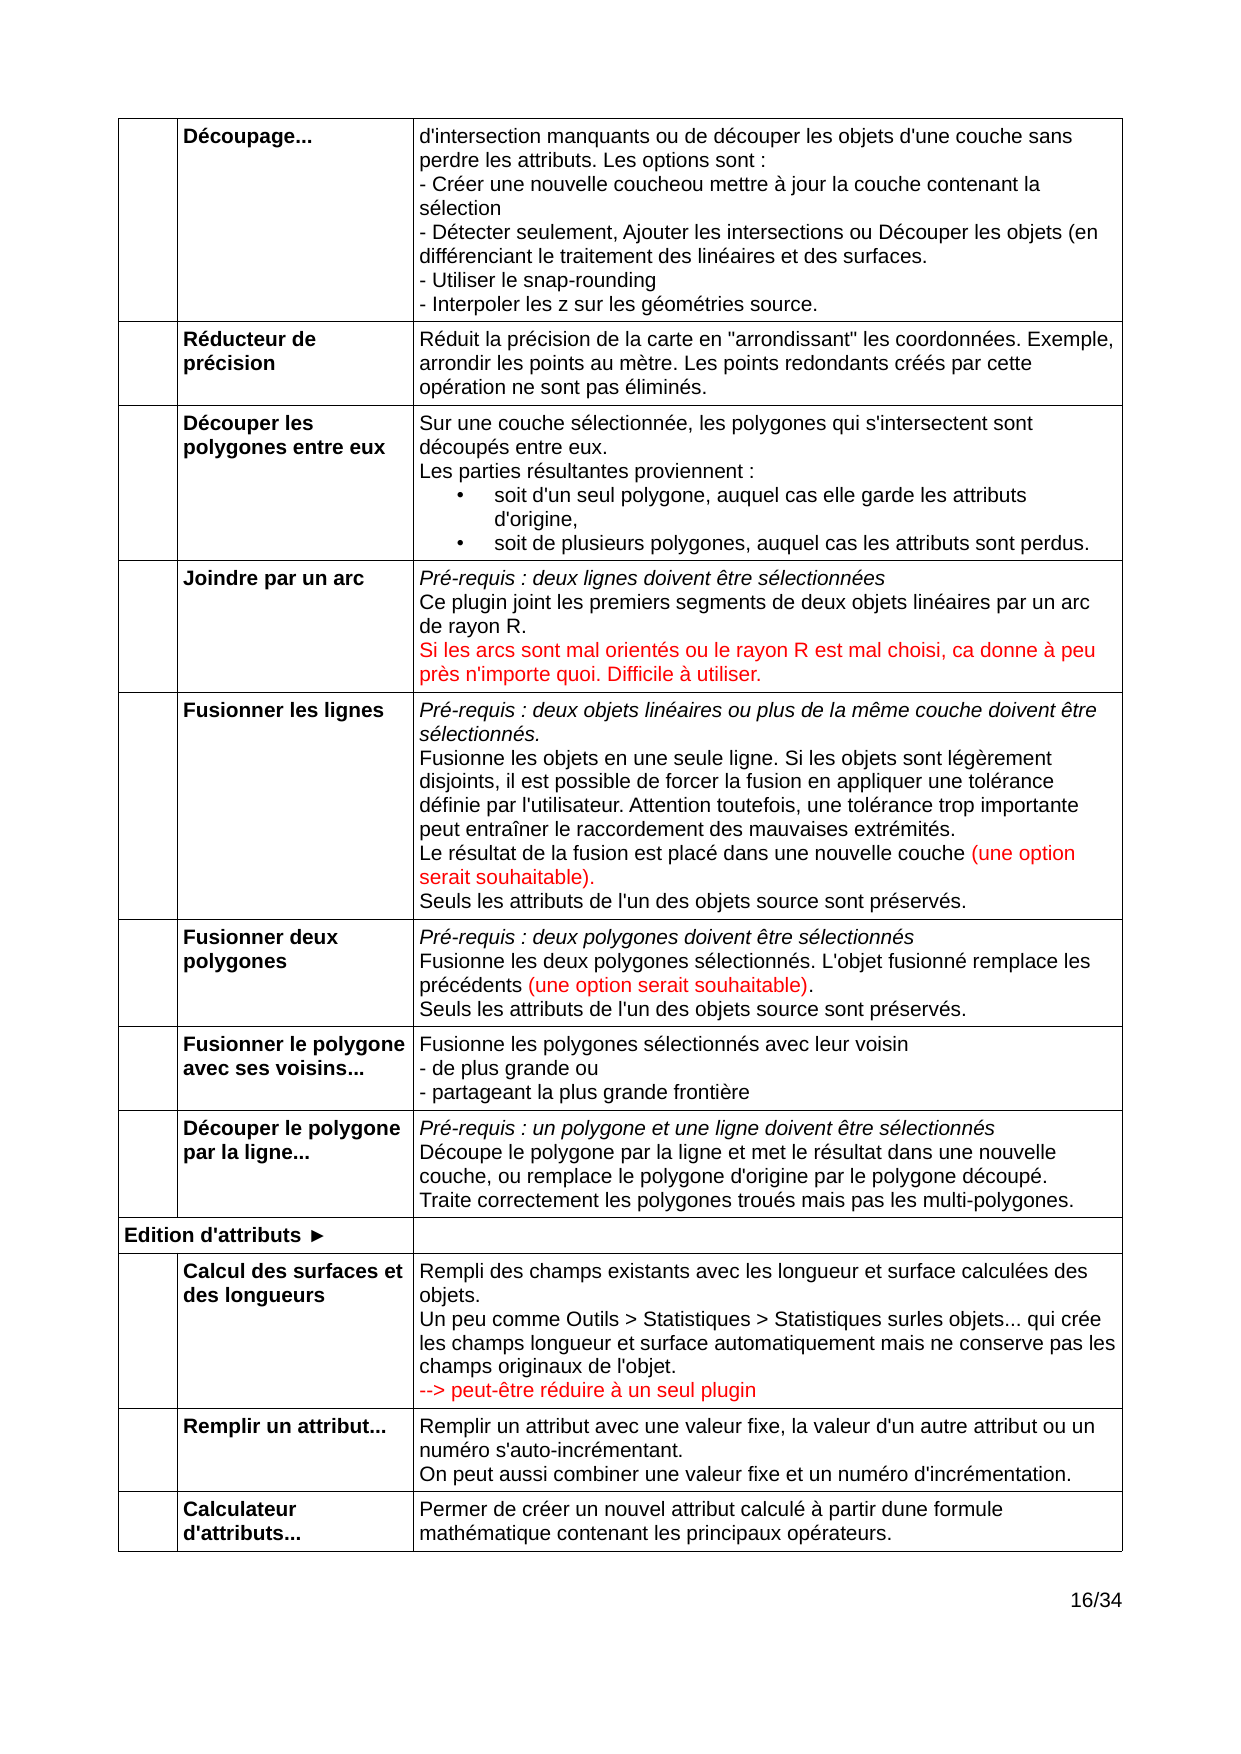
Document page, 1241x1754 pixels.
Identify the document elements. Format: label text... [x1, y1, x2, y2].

table_cell Pré-requis : deux polygones doivent être sélectionnés Fusionne les deux polygones sélectionnés. L'objet fusionné remplace les précédents (une option serait souhaitable). Seuls les attributs de l'un des objets source sont préservés. [414, 920, 1122, 1026]
table_cell [119, 693, 177, 919]
table_cell Fusionner les lignes [178, 693, 413, 919]
table_cell d'intersection manquants ou de découper les objets d'une couche sans perdre les attributs. Les options sont : - Créer une nouvelle coucheou mettre à jour la couche contenant la sélection - Détecter seulement, Ajouter les intersections ou Découper les objets (en différenciant le traitement des linéaires et des surfaces. - Utiliser le snap-rounding - Interpoler les z sur les géométries source. [414, 119, 1122, 321]
table_cell [119, 1409, 177, 1491]
table_cell [119, 1492, 177, 1551]
table_cell Remplir un attribut... [178, 1409, 413, 1491]
table_cell [119, 406, 177, 560]
table_cell Edition d'attributs ► [119, 1218, 413, 1253]
table_cell [119, 322, 177, 405]
table_cell [119, 1111, 177, 1217]
table_cell Remplir un attribut avec une valeur fixe, la valeur d'un autre attribut ou un numéro s'auto-incrémentant. On peut aussi combiner une valeur fixe et un numéro d'incrémentation. [414, 1409, 1122, 1491]
table_cell Pré-requis : un polygone et une ligne doivent être sélectionnés Découpe le polygone par la ligne et met le résultat dans une nouvelle couche, ou remplace le polygone d'origine par le polygone découpé. Traite correctement les polygones troués mais pas les multi-polygones. [414, 1111, 1122, 1217]
table_cell Calcul des surfaces et des longueurs [178, 1254, 413, 1408]
table_cell Fusionner le polygone avec ses voisins... [178, 1027, 413, 1110]
table_cell Calculateur d'attributs... [178, 1492, 413, 1551]
table_cell Pré-requis : deux objets linéaires ou plus de la même couche doivent être sélectionnés. Fusionne les objets en une seule ligne. Si les objets sont légèrement disjoints, il est possible de forcer la fusion en appliquer une tolérance définie par l'utilisateur. Attention toutefois, une tolérance trop importante peut entraîner le raccordement des mauvaises extrémités. Le résultat de la fusion est placé dans une nouvelle couche (une option serait souhaitable). Seuls les attributs de l'un des objets source sont préservés. [414, 693, 1122, 919]
table_cell Découper les polygones entre eux [178, 406, 413, 560]
table_cell [414, 1218, 1122, 1253]
table_cell [119, 1254, 177, 1408]
table_cell Permer de créer un nouvel attribut calculé à partir dune formule mathématique contenant les principaux opérateurs. [414, 1492, 1122, 1551]
table_cell Réduit la précision de la carte en "arrondissant" les coordonnées. Exemple, arrondir les points au mètre. Les points redondants créés par cette opération ne sont pas éliminés. [414, 322, 1122, 405]
table_cell Rempli des champs existants avec les longueur et surface calculées des objets. Un peu comme Outils > Statistiques > Statistiques surles objets... qui crée les champs longueur et surface automatiquement mais ne conserve pas les champs originaux de l'objet. --> peut-être réduire à un seul plugin [414, 1254, 1122, 1408]
table_cell Découpage... [178, 119, 413, 321]
table_cell Découper le polygone par la ligne... [178, 1111, 413, 1217]
table_cell Fusionner deux polygones [178, 920, 413, 1026]
table_cell Joindre par un arc [178, 561, 413, 692]
table_cell [119, 920, 177, 1026]
table_cell Pré-requis : deux lignes doivent être sélectionnées Ce plugin joint les premiers segments de deux objets linéaires par un arc de rayon R. Si les arcs sont mal orientés ou le rayon R est mal choisi, ca donne à peu près n'importe quoi. Difficile à utiliser. [414, 561, 1122, 692]
table_cell [119, 1027, 177, 1110]
table_cell Réducteur de précision [178, 322, 413, 405]
table_cell Sur une couche sélectionnée, les polygones qui s'intersectent sont découpés entre eux. Les parties résultantes proviennent : soit d'un seul polygone, auquel cas elle garde les attributs d'origine, soit de plusieurs polygones, auquel cas les attributs sont perdus. [414, 406, 1122, 560]
table_cell [119, 561, 177, 692]
table_cell [119, 119, 177, 321]
table_cell Fusionne les polygones sélectionnés avec leur voisin - de plus grande ou - partageant la plus grande frontière [414, 1027, 1122, 1110]
